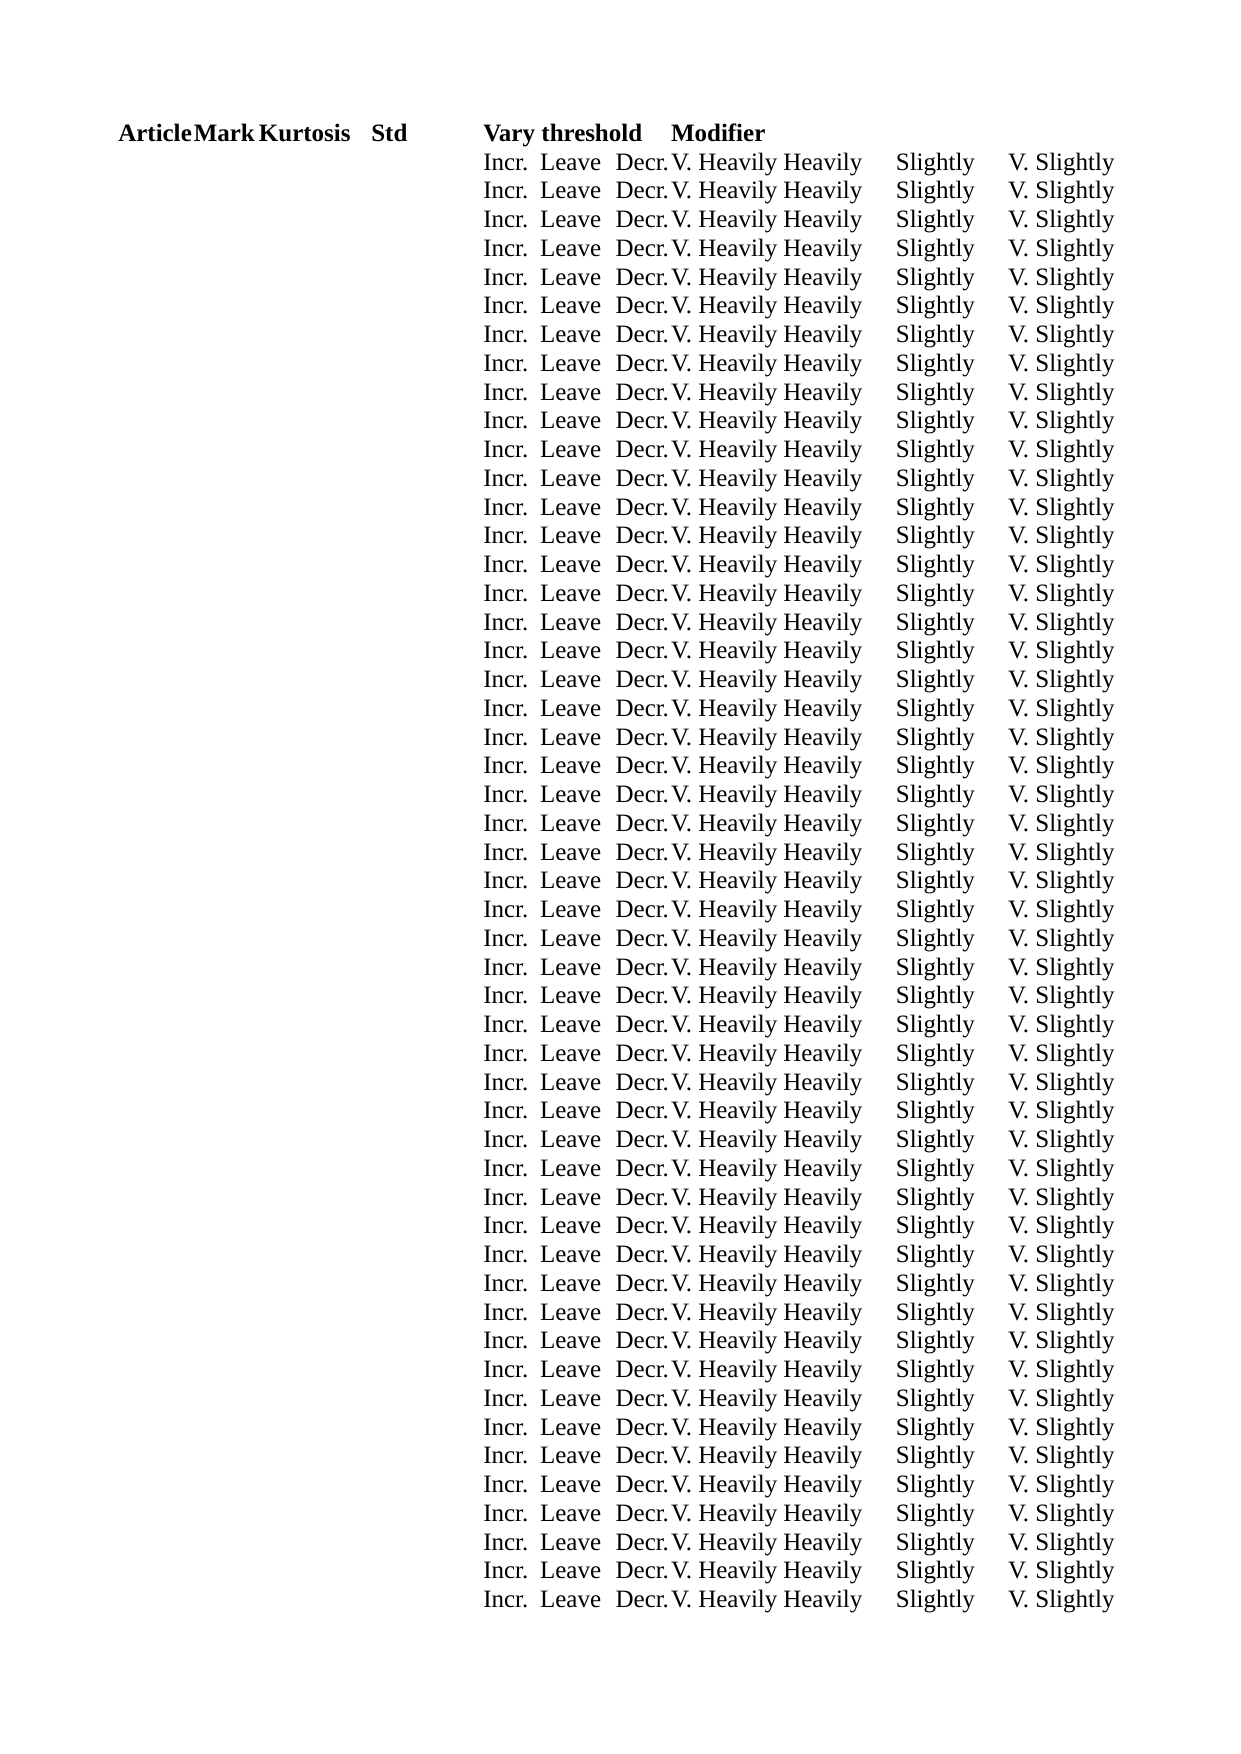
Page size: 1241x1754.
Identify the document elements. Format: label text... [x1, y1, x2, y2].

table_cell Heavily [783, 578, 896, 607]
table_cell V. Heavily [671, 1153, 783, 1182]
table_cell Decr. [615, 1412, 671, 1441]
table_cell Slightly [896, 1556, 1008, 1584]
table_cell [118, 894, 193, 923]
table_cell [194, 1556, 259, 1584]
table_cell V. Slightly [1008, 1182, 1121, 1211]
table_cell [371, 291, 483, 319]
table_cell Leave [540, 808, 615, 837]
table_cell [194, 1584, 259, 1613]
table_cell [259, 1527, 371, 1556]
table_cell [118, 578, 193, 607]
table_cell [118, 1354, 193, 1383]
table_cell Heavily [783, 1498, 896, 1527]
table_cell Decr. [615, 319, 671, 348]
table_cell V. Heavily [671, 808, 783, 837]
table_cell Decr. [615, 693, 671, 722]
table_cell [259, 1153, 371, 1182]
table_cell [194, 693, 259, 722]
table_cell [259, 578, 371, 607]
table_cell Heavily [783, 1124, 896, 1153]
table_cell Leave [540, 894, 615, 923]
table_cell [118, 866, 193, 894]
table_cell [194, 607, 259, 636]
table_cell [118, 837, 193, 866]
table_cell Heavily [783, 1326, 896, 1354]
table_cell V. Slightly [1008, 779, 1121, 808]
table_cell Heavily [783, 1556, 896, 1584]
table_cell Slightly [896, 1182, 1008, 1211]
table_cell Leave [540, 578, 615, 607]
table_cell [194, 1153, 259, 1182]
table_cell Heavily [783, 377, 896, 406]
table_cell V. Heavily [671, 607, 783, 636]
table_cell Decr. [615, 406, 671, 434]
table_cell [371, 1469, 483, 1498]
table_cell [259, 1326, 371, 1354]
table_cell V. Slightly [1008, 1211, 1121, 1239]
table_cell [118, 176, 193, 204]
table_cell [194, 664, 259, 693]
table_cell V. Slightly [1008, 204, 1121, 233]
table_cell Slightly [896, 348, 1008, 377]
table_cell [259, 377, 371, 406]
table_cell [371, 808, 483, 837]
table_cell [259, 319, 371, 348]
table_cell V. Heavily [671, 262, 783, 291]
table_cell Leave [540, 636, 615, 664]
table_cell Heavily [783, 1211, 896, 1239]
table_cell Slightly [896, 1239, 1008, 1268]
table_cell [118, 147, 193, 176]
table_cell Incr. [483, 866, 540, 894]
table_cell [118, 1412, 193, 1441]
table_cell Leave [540, 923, 615, 952]
table_cell [194, 406, 259, 434]
table_cell Heavily [783, 894, 896, 923]
table_cell [371, 1326, 483, 1354]
table_cell [371, 952, 483, 981]
table_cell [259, 866, 371, 894]
table_cell [371, 693, 483, 722]
table_cell [259, 1038, 371, 1067]
table_cell Slightly [896, 664, 1008, 693]
table_cell [118, 233, 193, 262]
table_cell [371, 607, 483, 636]
table_cell Leave [540, 1383, 615, 1412]
table_cell Decr. [615, 176, 671, 204]
table_cell Incr. [483, 1096, 540, 1124]
table_cell [194, 952, 259, 981]
table_cell V. Slightly [1008, 521, 1121, 549]
table_cell Decr. [615, 262, 671, 291]
table_cell Incr. [483, 693, 540, 722]
table_cell Leave [540, 1441, 615, 1469]
table_cell [118, 1268, 193, 1297]
table_cell Decr. [615, 866, 671, 894]
table_cell Leave [540, 319, 615, 348]
table_cell [371, 751, 483, 779]
table_cell [194, 319, 259, 348]
table_cell V. Heavily [671, 1326, 783, 1354]
table_cell V. Heavily [671, 1067, 783, 1096]
table_cell [194, 549, 259, 578]
table_cell Incr. [483, 204, 540, 233]
table_cell [371, 1354, 483, 1383]
table_cell Leave [540, 1297, 615, 1326]
table_cell Slightly [896, 1383, 1008, 1412]
table_cell Decr. [615, 1326, 671, 1354]
table_cell Slightly [896, 233, 1008, 262]
table_cell [259, 1268, 371, 1297]
table_cell [371, 492, 483, 521]
table_cell [194, 262, 259, 291]
table_cell V. Heavily [671, 147, 783, 176]
table_cell V. Slightly [1008, 1124, 1121, 1153]
table_cell [371, 837, 483, 866]
table_cell Heavily [783, 1383, 896, 1412]
table_cell V. Heavily [671, 1211, 783, 1239]
table_cell Decr. [615, 923, 671, 952]
table_cell V. Slightly [1008, 1354, 1121, 1383]
table_cell V. Heavily [671, 1354, 783, 1383]
table_cell Decr. [615, 434, 671, 463]
table_cell [259, 291, 371, 319]
table_cell Leave [540, 1211, 615, 1239]
table_cell [194, 1211, 259, 1239]
table_cell Heavily [783, 952, 896, 981]
table_cell Incr. [483, 923, 540, 952]
table_cell [259, 463, 371, 492]
table_cell V. Heavily [671, 1297, 783, 1326]
table_cell Leave [540, 262, 615, 291]
table_cell V. Slightly [1008, 1326, 1121, 1354]
table_cell [118, 1124, 193, 1153]
table_cell Leave [540, 1556, 615, 1584]
table_cell [194, 1383, 259, 1412]
table_cell Incr. [483, 319, 540, 348]
table_cell Leave [540, 291, 615, 319]
table_cell Incr. [483, 1354, 540, 1383]
table_cell Heavily [783, 204, 896, 233]
table_cell [194, 751, 259, 779]
table_cell Incr. [483, 434, 540, 463]
table_cell Slightly [896, 1412, 1008, 1441]
table_cell V. Heavily [671, 837, 783, 866]
table_cell V. Slightly [1008, 837, 1121, 866]
table_cell V. Heavily [671, 549, 783, 578]
table_cell V. Slightly [1008, 636, 1121, 664]
table_cell Heavily [783, 233, 896, 262]
table_cell V. Heavily [671, 1182, 783, 1211]
table_cell [259, 434, 371, 463]
table_cell [371, 1527, 483, 1556]
table_cell [194, 233, 259, 262]
table_cell [118, 492, 193, 521]
table_cell [118, 1326, 193, 1354]
table_cell [194, 1441, 259, 1469]
table_cell [118, 1211, 193, 1239]
table_cell V. Heavily [671, 981, 783, 1009]
table_cell Heavily [783, 1067, 896, 1096]
table_cell V. Slightly [1008, 291, 1121, 319]
table_cell Decr. [615, 1096, 671, 1124]
table_cell V. Slightly [1008, 751, 1121, 779]
table_cell Decr. [615, 549, 671, 578]
table_cell Incr. [483, 1268, 540, 1297]
table_cell Heavily [783, 693, 896, 722]
table_cell Heavily [783, 607, 896, 636]
table_cell Slightly [896, 492, 1008, 521]
table_cell Slightly [896, 1038, 1008, 1067]
table_cell V. Slightly [1008, 952, 1121, 981]
table_cell Leave [540, 607, 615, 636]
table_cell [371, 1498, 483, 1527]
table_cell [118, 1182, 193, 1211]
table_cell Leave [540, 1038, 615, 1067]
table_cell Decr. [615, 1297, 671, 1326]
table_cell Decr. [615, 1067, 671, 1096]
table_cell Heavily [783, 1009, 896, 1038]
table_cell [371, 981, 483, 1009]
table_cell Decr. [615, 1354, 671, 1383]
table_header Vary threshold [483, 118, 671, 147]
table_cell [118, 521, 193, 549]
table_cell V. Slightly [1008, 1412, 1121, 1441]
table_cell Slightly [896, 923, 1008, 952]
table_cell [194, 1009, 259, 1038]
table_cell [194, 837, 259, 866]
table_cell [118, 377, 193, 406]
table_cell Slightly [896, 549, 1008, 578]
table_cell [371, 722, 483, 751]
table_cell [371, 348, 483, 377]
table_cell Leave [540, 1268, 615, 1297]
table_cell Leave [540, 1326, 615, 1354]
table_cell Heavily [783, 521, 896, 549]
table_cell [371, 377, 483, 406]
table_cell Slightly [896, 406, 1008, 434]
table_cell V. Slightly [1008, 319, 1121, 348]
table_cell [259, 607, 371, 636]
table_cell Leave [540, 981, 615, 1009]
table_cell Incr. [483, 521, 540, 549]
table_cell Incr. [483, 837, 540, 866]
table_cell Decr. [615, 147, 671, 176]
table_cell V. Heavily [671, 952, 783, 981]
table_cell Incr. [483, 1297, 540, 1326]
table_cell Heavily [783, 1153, 896, 1182]
table_cell V. Slightly [1008, 664, 1121, 693]
table_cell [259, 1412, 371, 1441]
table_header Modifier [671, 118, 1121, 147]
table_cell V. Slightly [1008, 147, 1121, 176]
table_cell Slightly [896, 319, 1008, 348]
table_cell Decr. [615, 636, 671, 664]
table_cell Leave [540, 1153, 615, 1182]
table_cell [371, 1584, 483, 1613]
table_cell Slightly [896, 1469, 1008, 1498]
table_cell Decr. [615, 1211, 671, 1239]
table_cell [118, 1038, 193, 1067]
table_cell V. Slightly [1008, 578, 1121, 607]
table_cell V. Heavily [671, 492, 783, 521]
table_cell Heavily [783, 923, 896, 952]
table_cell Incr. [483, 1527, 540, 1556]
table_cell Decr. [615, 1584, 671, 1613]
table_cell [259, 1096, 371, 1124]
table_cell Incr. [483, 1326, 540, 1354]
table_cell [259, 693, 371, 722]
table_cell [371, 1067, 483, 1096]
table_cell Incr. [483, 549, 540, 578]
table_cell Decr. [615, 664, 671, 693]
table_cell Slightly [896, 1527, 1008, 1556]
table_cell Slightly [896, 1009, 1008, 1038]
table_cell Heavily [783, 262, 896, 291]
table_cell Decr. [615, 463, 671, 492]
table_cell Leave [540, 521, 615, 549]
table_cell [194, 923, 259, 952]
table_cell V. Heavily [671, 779, 783, 808]
table_cell [118, 607, 193, 636]
table_cell V. Heavily [671, 1556, 783, 1584]
table_cell V. Heavily [671, 866, 783, 894]
table_cell Incr. [483, 1211, 540, 1239]
table_cell [371, 894, 483, 923]
table_cell V. Heavily [671, 406, 783, 434]
table_cell Incr. [483, 808, 540, 837]
table_cell Slightly [896, 981, 1008, 1009]
table_cell [371, 1038, 483, 1067]
table_cell V. Heavily [671, 434, 783, 463]
table_cell Incr. [483, 1584, 540, 1613]
table_cell [118, 1153, 193, 1182]
table_cell [259, 1354, 371, 1383]
table_cell Leave [540, 693, 615, 722]
table_cell [259, 923, 371, 952]
table_cell V. Slightly [1008, 1009, 1121, 1038]
table_cell Decr. [615, 291, 671, 319]
table_cell Slightly [896, 1584, 1008, 1613]
table_cell [194, 1498, 259, 1527]
table_cell Heavily [783, 1297, 896, 1326]
table_cell Leave [540, 1239, 615, 1268]
table_cell Incr. [483, 1498, 540, 1527]
table_cell [118, 981, 193, 1009]
table_cell [371, 1211, 483, 1239]
table_cell Leave [540, 1584, 615, 1613]
table_cell V. Slightly [1008, 434, 1121, 463]
table_cell [259, 1067, 371, 1096]
table_cell V. Slightly [1008, 1469, 1121, 1498]
table_cell [118, 664, 193, 693]
table_cell [118, 808, 193, 837]
table_cell Leave [540, 866, 615, 894]
table_cell V. Heavily [671, 1527, 783, 1556]
table_cell Incr. [483, 262, 540, 291]
table_cell V. Heavily [671, 1124, 783, 1153]
table_cell Incr. [483, 894, 540, 923]
table_cell V. Heavily [671, 291, 783, 319]
table_cell [194, 866, 259, 894]
table_cell V. Slightly [1008, 1584, 1121, 1613]
table_cell Incr. [483, 952, 540, 981]
table_cell Decr. [615, 837, 671, 866]
table_cell [371, 176, 483, 204]
table_cell [194, 1469, 259, 1498]
table_cell V. Heavily [671, 1584, 783, 1613]
table_cell V. Heavily [671, 1412, 783, 1441]
table_cell [194, 204, 259, 233]
table_cell [259, 521, 371, 549]
table_cell Decr. [615, 578, 671, 607]
table_cell [194, 1124, 259, 1153]
table_cell [194, 1067, 259, 1096]
table_cell V. Slightly [1008, 377, 1121, 406]
table_cell Incr. [483, 233, 540, 262]
table_cell Decr. [615, 1009, 671, 1038]
table_cell Heavily [783, 1239, 896, 1268]
table_cell [259, 1124, 371, 1153]
table_cell [371, 1412, 483, 1441]
table_cell V. Slightly [1008, 176, 1121, 204]
table_header Article [118, 118, 193, 147]
table_cell [118, 1239, 193, 1268]
table_cell [194, 1268, 259, 1297]
table_cell Slightly [896, 952, 1008, 981]
table_cell Incr. [483, 463, 540, 492]
table_cell Incr. [483, 664, 540, 693]
table_cell Heavily [783, 1584, 896, 1613]
table_cell [259, 406, 371, 434]
table_cell [194, 578, 259, 607]
table_cell [194, 1354, 259, 1383]
table_cell [259, 348, 371, 377]
table_cell Slightly [896, 894, 1008, 923]
table_cell V. Slightly [1008, 1498, 1121, 1527]
table_cell Heavily [783, 751, 896, 779]
table_cell Slightly [896, 578, 1008, 607]
table_header Mark [194, 118, 259, 147]
table_cell Heavily [783, 1527, 896, 1556]
table_cell [118, 348, 193, 377]
table_cell V. Heavily [671, 1096, 783, 1124]
table_cell Slightly [896, 1067, 1008, 1096]
table_cell [259, 952, 371, 981]
table_cell [259, 1469, 371, 1498]
table_cell [259, 751, 371, 779]
table_cell Decr. [615, 607, 671, 636]
table_cell Slightly [896, 636, 1008, 664]
table_cell [194, 1412, 259, 1441]
table_cell Heavily [783, 406, 896, 434]
table_cell Leave [540, 779, 615, 808]
table_cell Slightly [896, 837, 1008, 866]
table_cell Incr. [483, 607, 540, 636]
table_cell Leave [540, 434, 615, 463]
table_cell V. Slightly [1008, 981, 1121, 1009]
table_cell Slightly [896, 1153, 1008, 1182]
table_cell [118, 549, 193, 578]
table_cell V. Heavily [671, 319, 783, 348]
table_cell [118, 1067, 193, 1096]
table_cell [371, 1153, 483, 1182]
table_cell [259, 981, 371, 1009]
table_cell Incr. [483, 1067, 540, 1096]
table_cell V. Heavily [671, 751, 783, 779]
table_cell Heavily [783, 291, 896, 319]
table_cell [118, 923, 193, 952]
table_cell V. Heavily [671, 578, 783, 607]
table_cell Incr. [483, 779, 540, 808]
table_cell [371, 578, 483, 607]
table_cell [118, 204, 193, 233]
table_cell V. Heavily [671, 636, 783, 664]
table_cell Leave [540, 492, 615, 521]
table_cell Leave [540, 406, 615, 434]
table_cell V. Slightly [1008, 1067, 1121, 1096]
table_cell [194, 463, 259, 492]
table_cell V. Slightly [1008, 1297, 1121, 1326]
table_cell Heavily [783, 1469, 896, 1498]
table_cell Leave [540, 1009, 615, 1038]
table_cell [118, 1469, 193, 1498]
table_cell V. Heavily [671, 1239, 783, 1268]
table_cell Heavily [783, 549, 896, 578]
table_cell Slightly [896, 1354, 1008, 1383]
table_cell [259, 837, 371, 866]
table_cell [371, 204, 483, 233]
table_cell Decr. [615, 1239, 671, 1268]
table_cell [194, 636, 259, 664]
table_cell Slightly [896, 147, 1008, 176]
table_cell Incr. [483, 1441, 540, 1469]
table_cell Leave [540, 549, 615, 578]
table_cell [371, 549, 483, 578]
table_cell Slightly [896, 1211, 1008, 1239]
table_cell [194, 1297, 259, 1326]
table_cell Leave [540, 204, 615, 233]
table_cell V. Slightly [1008, 722, 1121, 751]
table_cell Heavily [783, 348, 896, 377]
table_cell Incr. [483, 1182, 540, 1211]
table_cell [259, 233, 371, 262]
table_cell [371, 1268, 483, 1297]
table_cell [118, 722, 193, 751]
table_cell Incr. [483, 1239, 540, 1268]
table_cell V. Heavily [671, 1009, 783, 1038]
table_cell [194, 147, 259, 176]
table_cell Heavily [783, 1412, 896, 1441]
table_cell V. Heavily [671, 722, 783, 751]
table_cell [259, 1182, 371, 1211]
table_cell Incr. [483, 1124, 540, 1153]
table_cell [371, 463, 483, 492]
table_cell Leave [540, 1354, 615, 1383]
table_cell Incr. [483, 722, 540, 751]
table_cell Heavily [783, 1441, 896, 1469]
table_cell [194, 521, 259, 549]
table_cell Slightly [896, 779, 1008, 808]
table_cell [118, 434, 193, 463]
table_cell Slightly [896, 463, 1008, 492]
table_cell Heavily [783, 722, 896, 751]
table_cell V. Slightly [1008, 233, 1121, 262]
table_cell Heavily [783, 636, 896, 664]
table_cell Incr. [483, 636, 540, 664]
table_cell V. Heavily [671, 204, 783, 233]
table_cell [118, 319, 193, 348]
table_cell Slightly [896, 751, 1008, 779]
table_cell Slightly [896, 607, 1008, 636]
table_cell Leave [540, 1498, 615, 1527]
table_cell Slightly [896, 1096, 1008, 1124]
table_cell Incr. [483, 377, 540, 406]
table_cell Slightly [896, 176, 1008, 204]
table_cell V. Slightly [1008, 1038, 1121, 1067]
table_cell [194, 1239, 259, 1268]
table_cell V. Slightly [1008, 808, 1121, 837]
table_cell Incr. [483, 1469, 540, 1498]
table_cell [259, 492, 371, 521]
table_cell V. Slightly [1008, 1383, 1121, 1412]
table_cell Slightly [896, 434, 1008, 463]
table_cell Leave [540, 176, 615, 204]
table_cell Leave [540, 751, 615, 779]
table_cell [371, 779, 483, 808]
table_cell Slightly [896, 262, 1008, 291]
table_cell [118, 291, 193, 319]
table_cell Leave [540, 463, 615, 492]
table_cell [194, 176, 259, 204]
table_cell Leave [540, 1469, 615, 1498]
table_cell V. Slightly [1008, 923, 1121, 952]
table_cell Slightly [896, 377, 1008, 406]
table_cell [371, 1124, 483, 1153]
table_cell Incr. [483, 147, 540, 176]
table_cell Decr. [615, 722, 671, 751]
table_cell V. Heavily [671, 1441, 783, 1469]
table_cell [259, 664, 371, 693]
table_cell Leave [540, 664, 615, 693]
table_cell Leave [540, 233, 615, 262]
table_cell Decr. [615, 1038, 671, 1067]
table_cell V. Heavily [671, 1383, 783, 1412]
table_cell V. Slightly [1008, 894, 1121, 923]
table_cell [194, 1182, 259, 1211]
table_cell Slightly [896, 291, 1008, 319]
table_cell Decr. [615, 377, 671, 406]
table_cell Incr. [483, 1556, 540, 1584]
table_cell V. Slightly [1008, 1153, 1121, 1182]
table_cell V. Heavily [671, 1469, 783, 1498]
table_cell V. Slightly [1008, 693, 1121, 722]
table_cell [371, 1297, 483, 1326]
table_cell [371, 1182, 483, 1211]
table_cell [118, 1096, 193, 1124]
table_cell V. Heavily [671, 233, 783, 262]
table_cell [194, 377, 259, 406]
table_cell [259, 722, 371, 751]
table_cell Slightly [896, 866, 1008, 894]
table_cell V. Heavily [671, 348, 783, 377]
table_cell [259, 636, 371, 664]
table_cell [371, 434, 483, 463]
table_cell [371, 1441, 483, 1469]
table_cell [259, 894, 371, 923]
table_cell Decr. [615, 779, 671, 808]
table_cell [194, 722, 259, 751]
table_cell [259, 204, 371, 233]
table_cell Heavily [783, 837, 896, 866]
table_cell Decr. [615, 204, 671, 233]
table_cell V. Slightly [1008, 492, 1121, 521]
table_cell [259, 1441, 371, 1469]
table_cell V. Slightly [1008, 1268, 1121, 1297]
table_cell [371, 147, 483, 176]
table_cell [259, 1498, 371, 1527]
table_cell [194, 1326, 259, 1354]
table_cell [371, 636, 483, 664]
table_cell Decr. [615, 808, 671, 837]
table_cell Incr. [483, 1009, 540, 1038]
table_cell [259, 1211, 371, 1239]
table_cell Heavily [783, 664, 896, 693]
table_cell [118, 1527, 193, 1556]
table_cell Slightly [896, 693, 1008, 722]
table_cell Heavily [783, 1268, 896, 1297]
table_cell Incr. [483, 492, 540, 521]
table_cell [371, 1239, 483, 1268]
table_cell [194, 981, 259, 1009]
table_cell V. Slightly [1008, 406, 1121, 434]
table_cell V. Heavily [671, 521, 783, 549]
table_cell [259, 808, 371, 837]
table_cell V. Heavily [671, 176, 783, 204]
table_cell V. Heavily [671, 463, 783, 492]
table_cell V. Heavily [671, 377, 783, 406]
table_cell [259, 1556, 371, 1584]
table_cell [118, 1498, 193, 1527]
table_cell V. Heavily [671, 1498, 783, 1527]
table_cell Heavily [783, 147, 896, 176]
table_cell [194, 348, 259, 377]
table_cell [118, 262, 193, 291]
table_cell [118, 1584, 193, 1613]
table_cell V. Heavily [671, 923, 783, 952]
table_cell [371, 1383, 483, 1412]
table_cell Decr. [615, 1268, 671, 1297]
table_cell [118, 1009, 193, 1038]
table_cell [371, 866, 483, 894]
table_cell Decr. [615, 521, 671, 549]
table_cell [371, 521, 483, 549]
table_cell Leave [540, 1096, 615, 1124]
table_cell [118, 1383, 193, 1412]
table_cell [194, 1527, 259, 1556]
table_cell [118, 693, 193, 722]
table_cell Slightly [896, 808, 1008, 837]
table_cell Heavily [783, 981, 896, 1009]
table_cell V. Slightly [1008, 1096, 1121, 1124]
table_cell V. Slightly [1008, 1527, 1121, 1556]
table_cell Leave [540, 1124, 615, 1153]
table_cell [259, 549, 371, 578]
table_cell Incr. [483, 291, 540, 319]
table_cell [259, 176, 371, 204]
table_cell Leave [540, 722, 615, 751]
table_header Kurtosis [259, 118, 371, 147]
table_cell Heavily [783, 176, 896, 204]
table_cell [259, 1297, 371, 1326]
table_cell Decr. [615, 952, 671, 981]
table_cell Decr. [615, 1124, 671, 1153]
table_cell Incr. [483, 176, 540, 204]
table_cell Decr. [615, 492, 671, 521]
table_cell [194, 492, 259, 521]
table_cell Slightly [896, 722, 1008, 751]
table_cell [259, 779, 371, 808]
table_cell V. Slightly [1008, 1441, 1121, 1469]
table_cell Decr. [615, 1498, 671, 1527]
table_cell Incr. [483, 348, 540, 377]
table_cell Heavily [783, 779, 896, 808]
table_cell Incr. [483, 1153, 540, 1182]
table_cell Heavily [783, 492, 896, 521]
table_cell Heavily [783, 1038, 896, 1067]
table_cell V. Slightly [1008, 262, 1121, 291]
table_cell Leave [540, 1067, 615, 1096]
table_cell [194, 779, 259, 808]
table_cell Slightly [896, 1326, 1008, 1354]
table_cell [118, 952, 193, 981]
table_cell Incr. [483, 1383, 540, 1412]
table_cell Slightly [896, 1297, 1008, 1326]
table_cell V. Heavily [671, 1268, 783, 1297]
table_cell [371, 664, 483, 693]
table_cell [194, 1096, 259, 1124]
table_cell Incr. [483, 1412, 540, 1441]
table_cell [371, 1556, 483, 1584]
table_cell Heavily [783, 463, 896, 492]
table_cell [371, 1009, 483, 1038]
table_cell V. Slightly [1008, 348, 1121, 377]
table_cell V. Heavily [671, 894, 783, 923]
table_cell [118, 1297, 193, 1326]
table_cell V. Slightly [1008, 866, 1121, 894]
table_cell Slightly [896, 204, 1008, 233]
table_cell Decr. [615, 1527, 671, 1556]
table_cell [118, 636, 193, 664]
table_cell Leave [540, 1182, 615, 1211]
table_cell [118, 779, 193, 808]
table_cell V. Slightly [1008, 463, 1121, 492]
table_cell Incr. [483, 578, 540, 607]
table_cell Decr. [615, 233, 671, 262]
table_cell Decr. [615, 1441, 671, 1469]
table_cell Leave [540, 147, 615, 176]
table_cell Decr. [615, 1182, 671, 1211]
table_cell Heavily [783, 1182, 896, 1211]
table_cell [371, 319, 483, 348]
table_cell [371, 406, 483, 434]
table_cell Incr. [483, 1038, 540, 1067]
table_cell V. Heavily [671, 1038, 783, 1067]
table_cell Leave [540, 952, 615, 981]
table_cell Leave [540, 377, 615, 406]
table_cell Heavily [783, 1096, 896, 1124]
table_cell Decr. [615, 348, 671, 377]
table_cell V. Slightly [1008, 1556, 1121, 1584]
table_cell [118, 406, 193, 434]
table_cell Incr. [483, 981, 540, 1009]
table_cell Decr. [615, 1469, 671, 1498]
table_cell Slightly [896, 1441, 1008, 1469]
table_cell Slightly [896, 521, 1008, 549]
table_cell Decr. [615, 981, 671, 1009]
table_cell Heavily [783, 1354, 896, 1383]
table_cell Decr. [615, 1556, 671, 1584]
table_cell Heavily [783, 434, 896, 463]
table_cell [259, 1009, 371, 1038]
table_cell [194, 808, 259, 837]
table_cell Leave [540, 1412, 615, 1441]
table_cell [371, 923, 483, 952]
table_cell [259, 1383, 371, 1412]
table_cell [259, 1239, 371, 1268]
table_cell Incr. [483, 406, 540, 434]
table_cell [371, 1096, 483, 1124]
table_cell Decr. [615, 1383, 671, 1412]
table_cell Leave [540, 348, 615, 377]
table_cell Leave [540, 1527, 615, 1556]
table_cell V. Heavily [671, 664, 783, 693]
table_cell Heavily [783, 866, 896, 894]
table_cell [194, 434, 259, 463]
table_cell [259, 262, 371, 291]
table_cell [118, 751, 193, 779]
table_cell [118, 1441, 193, 1469]
table_cell [118, 1556, 193, 1584]
table_cell Decr. [615, 1153, 671, 1182]
table_cell [118, 463, 193, 492]
table_cell V. Slightly [1008, 549, 1121, 578]
table_cell V. Heavily [671, 693, 783, 722]
table_cell [371, 233, 483, 262]
table_cell [194, 291, 259, 319]
table_cell Slightly [896, 1124, 1008, 1153]
table_cell V. Slightly [1008, 607, 1121, 636]
table_header Std [371, 118, 483, 147]
table_cell [259, 147, 371, 176]
table_cell Decr. [615, 751, 671, 779]
table_cell Leave [540, 837, 615, 866]
table_cell Heavily [783, 808, 896, 837]
table_cell Slightly [896, 1268, 1008, 1297]
table_cell Decr. [615, 894, 671, 923]
table_cell Incr. [483, 751, 540, 779]
table_cell [194, 894, 259, 923]
table_cell [194, 1038, 259, 1067]
table_cell V. Slightly [1008, 1239, 1121, 1268]
table_cell [259, 1584, 371, 1613]
table_cell Heavily [783, 319, 896, 348]
table_cell Slightly [896, 1498, 1008, 1527]
table_cell [371, 262, 483, 291]
